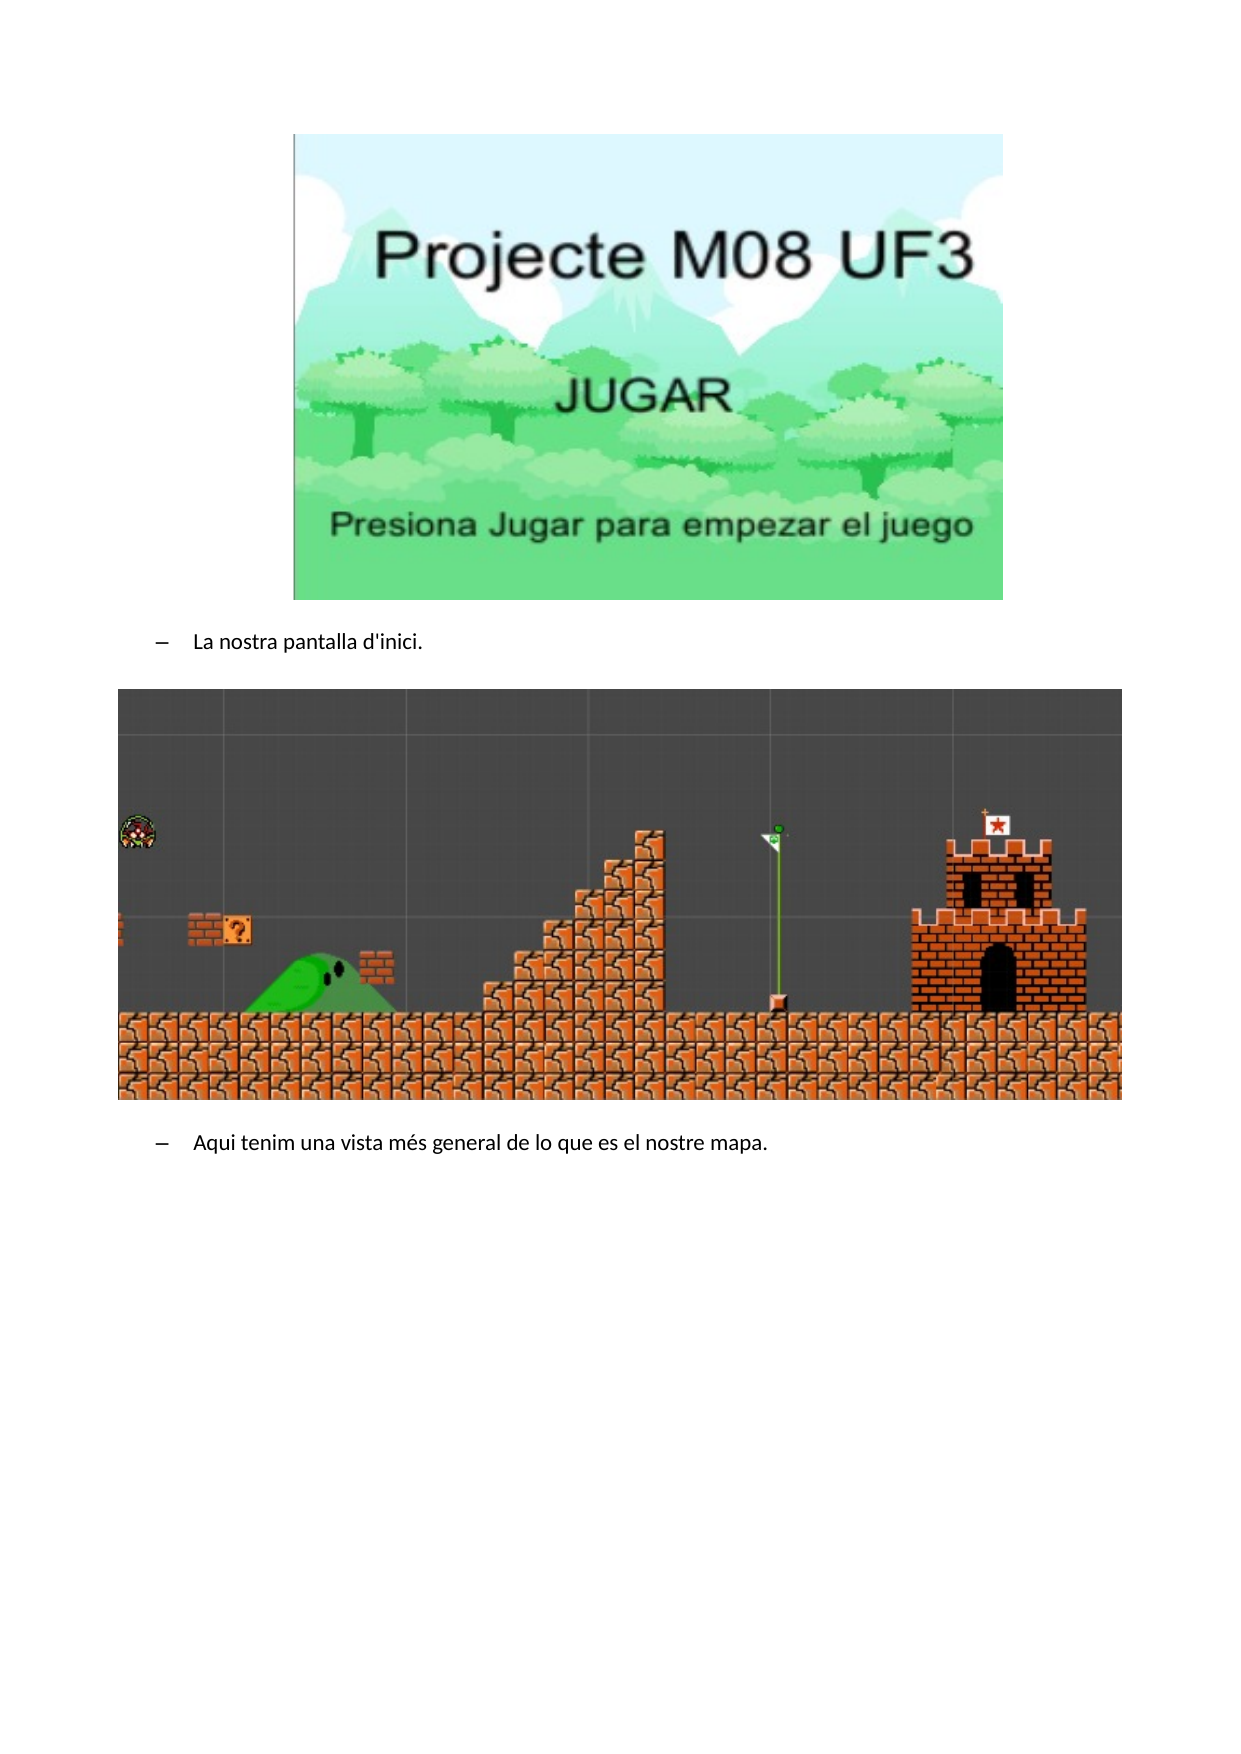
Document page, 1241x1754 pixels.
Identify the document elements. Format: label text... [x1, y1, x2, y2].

list Aqui tenim una vista més general de lo que es el nostre mapa. [156, 1128, 1122, 1156]
picture [118, 689, 1122, 1100]
list La nostra pantalla d'inici. [156, 627, 1122, 655]
picture [293, 134, 1003, 600]
